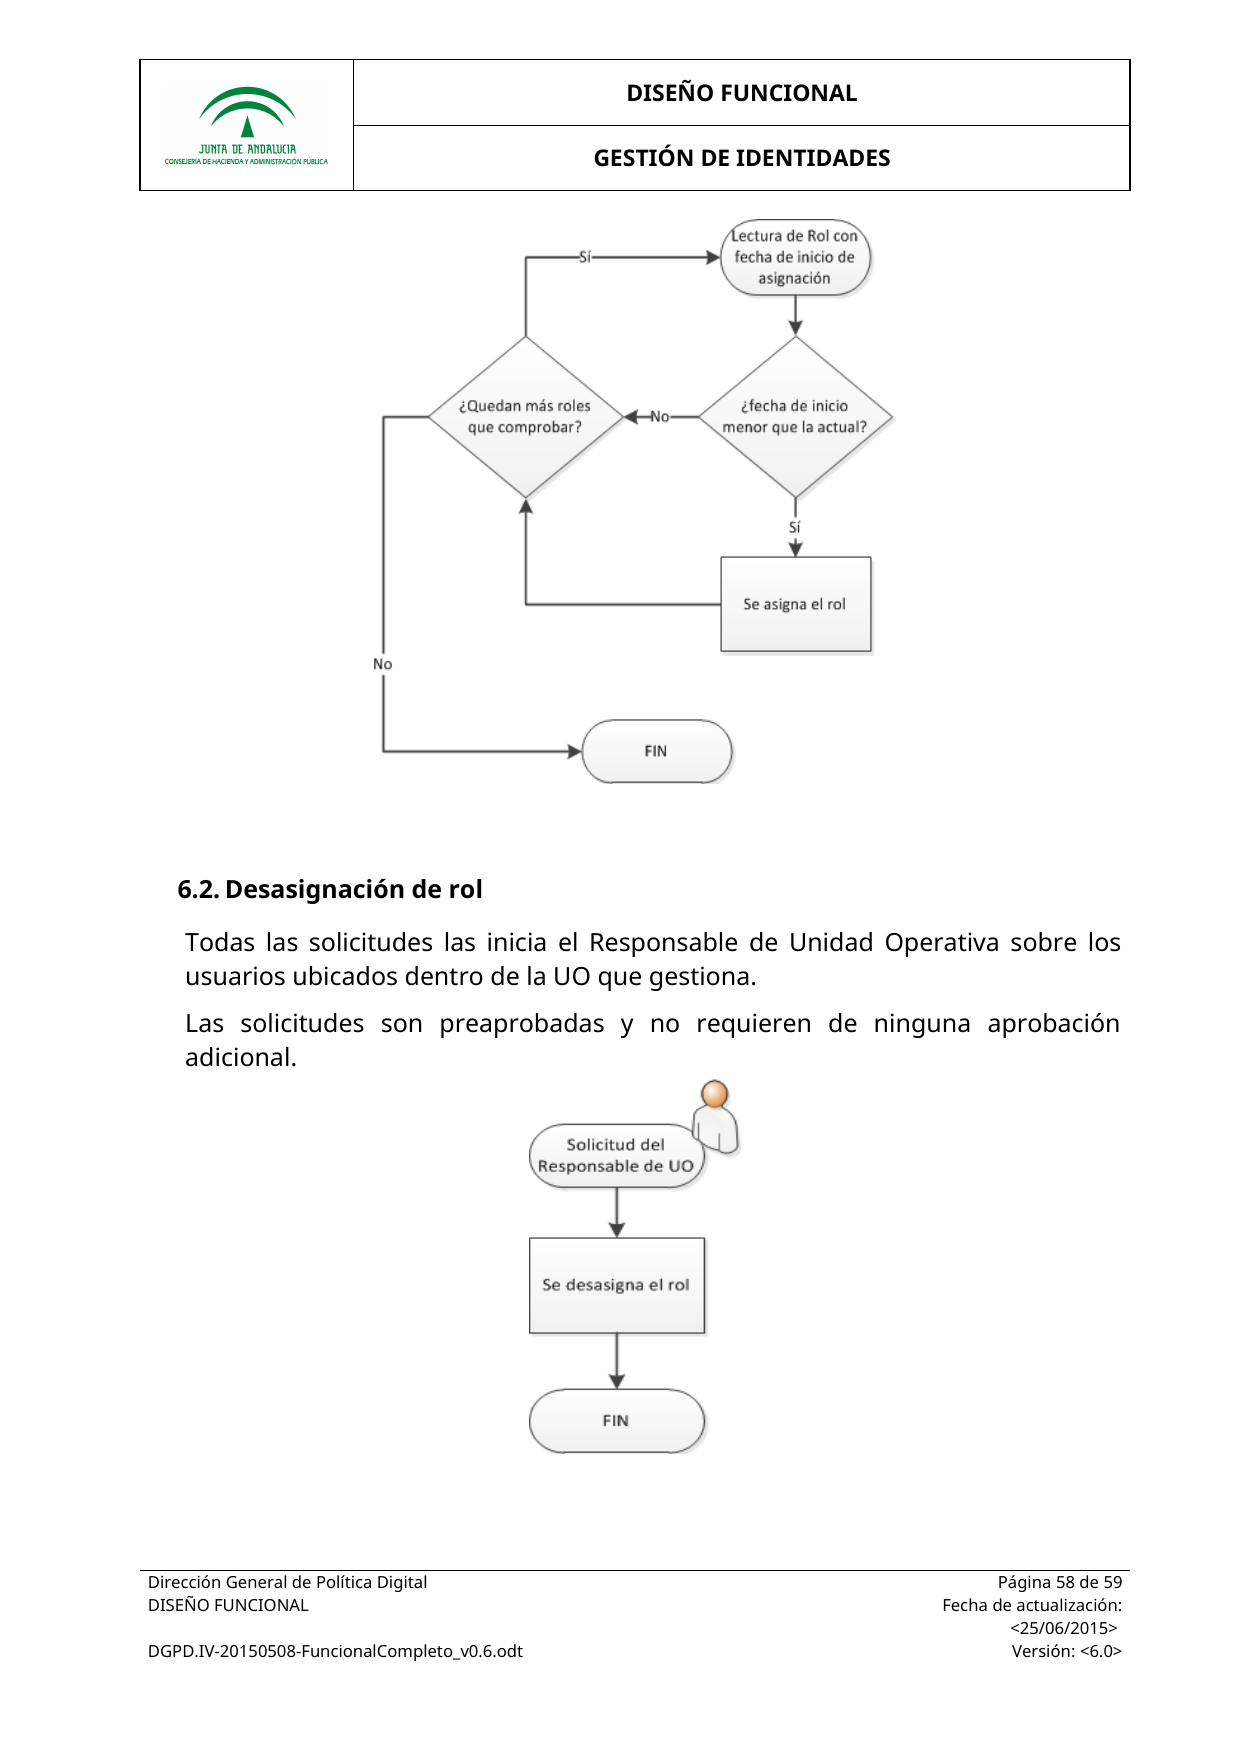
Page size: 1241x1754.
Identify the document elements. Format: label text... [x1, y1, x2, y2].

picture [164, 85, 330, 165]
text Todas las solicitudes las inicia el Responsable de Unidad Operativa sobre los usuarios ubicados dentro de la UO que gestiona. [185, 925, 1122, 993]
text Las solicitudes son preaprobadas y no requieren de ninguna aprobación adicional. [185, 1005, 1122, 1073]
subtitle Desasignación de rol [177, 872, 1122, 906]
